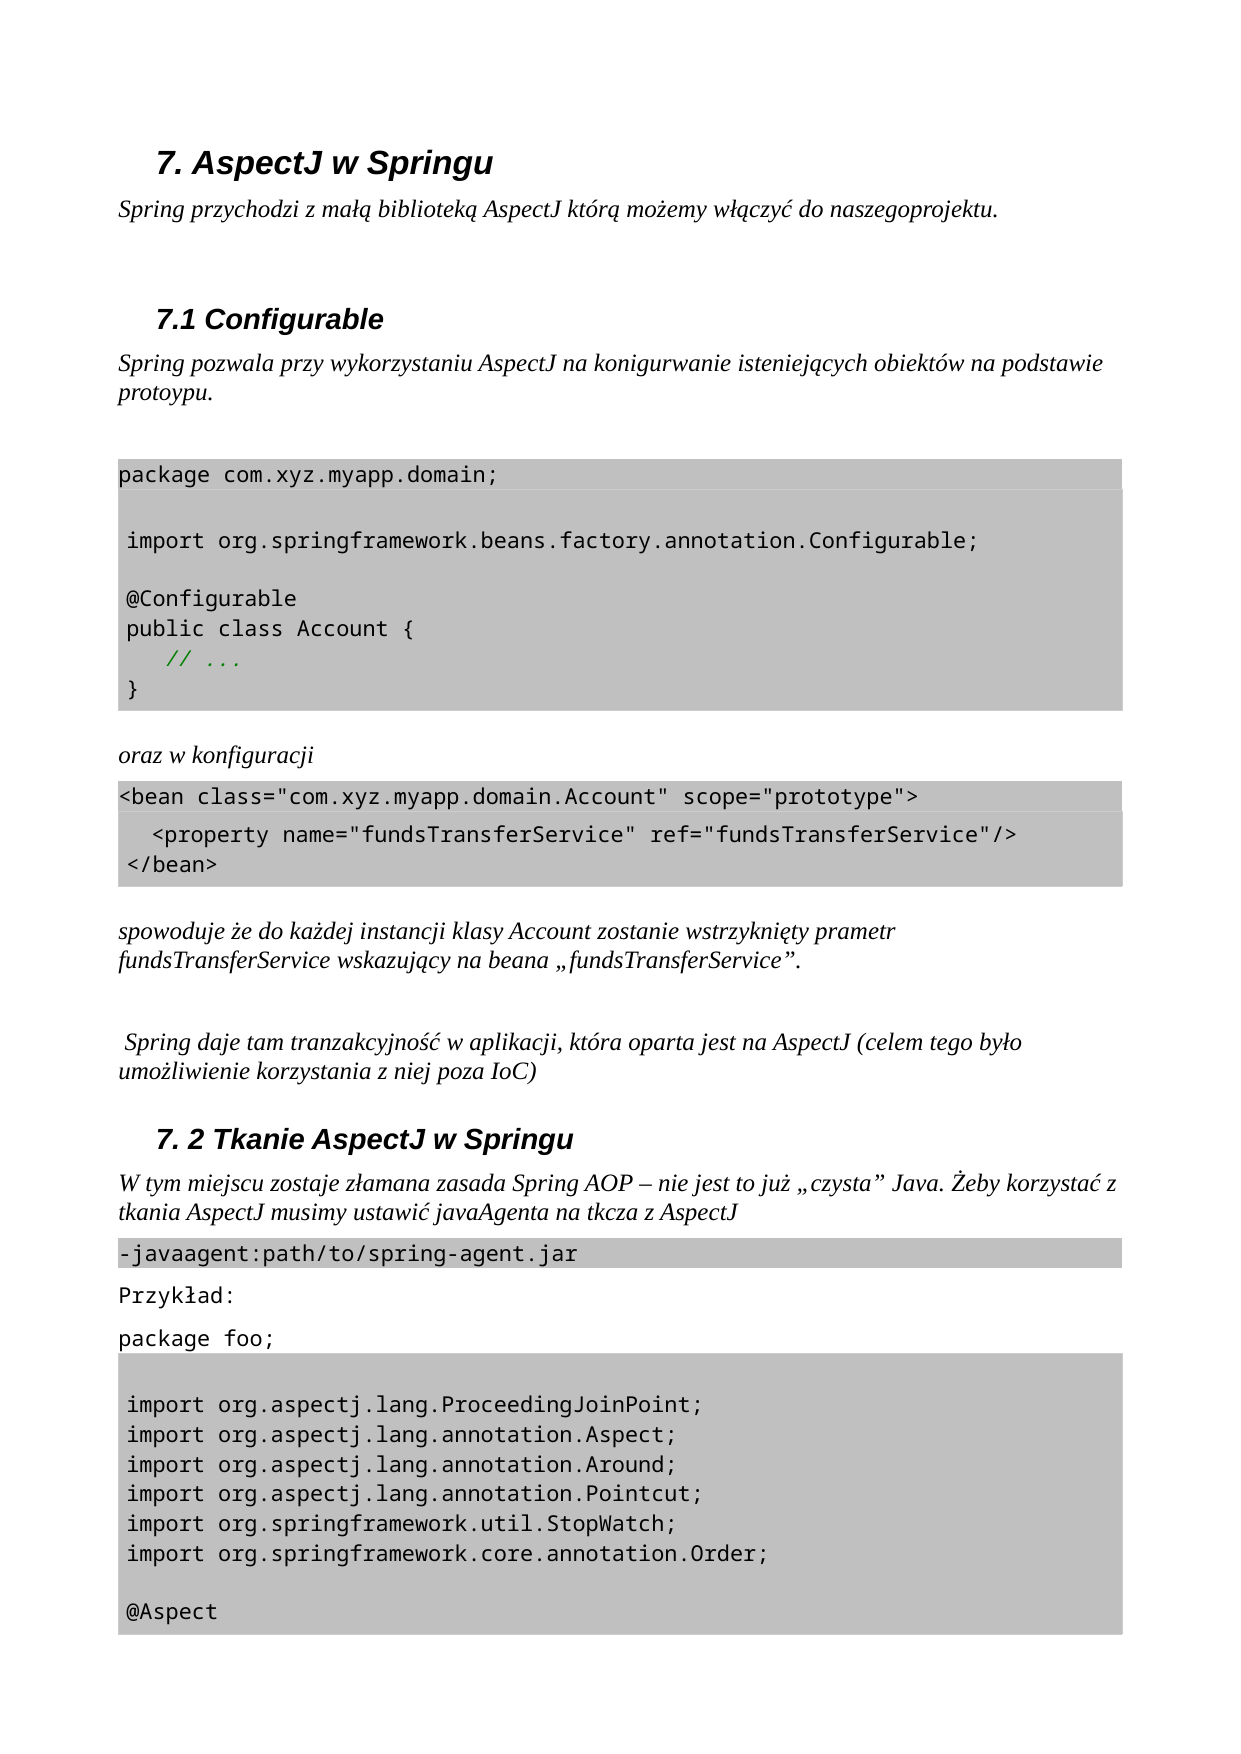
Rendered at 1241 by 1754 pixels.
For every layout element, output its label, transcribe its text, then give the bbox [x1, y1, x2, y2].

text <bean class="com.xyz.myapp.domain.Account" scope="prototype"> [118, 781, 1122, 811]
text </bean> [119, 841, 1122, 886]
text Spring przychodzi z małą biblioteką AspectJ którą możemy włączyć do naszegoprojektu. [118, 194, 1122, 223]
subtitle 7.1 Configurable [156, 302, 1122, 335]
subtitle 7. AspectJ w Springu [156, 143, 1122, 182]
text package foo; [118, 1323, 1122, 1353]
text public class Account { [119, 605, 1122, 635]
text } [119, 665, 1122, 710]
text Przykład: [118, 1281, 1122, 1310]
text -javaagent:path/to/spring-agent.jar [118, 1238, 1122, 1268]
text import org.springframework.beans.factory.annotation.Configurable; [119, 517, 1122, 547]
text package com.xyz.myapp.domain; [118, 459, 1122, 489]
text @Aspect [119, 1588, 1122, 1634]
text oraz w konfiguracji [118, 740, 1122, 769]
text Spring daje tam tranzakcyjność w aplikacji, która oparta jest na AspectJ (celem tego było umożliwienie korzystania z niej poza IoC) [118, 1027, 1122, 1085]
text <property name="fundsTransferService" ref="fundsTransferService"/> [119, 812, 1122, 841]
subtitle 7. 2 Tkanie AspectJ w Springu [156, 1122, 1122, 1156]
text W tym miejscu zostaje złamana zasada Spring AOP – nie jest to już „czysta” Java. Żeby korzystać z tkania AspectJ musimy ustawić javaAgenta na tkcza z AspectJ [118, 1168, 1122, 1226]
text import org.springframework.core.annotation.Order; [119, 1530, 1122, 1560]
text import org.aspectj.lang.annotation.Pointcut; [119, 1470, 1122, 1500]
text import org.aspectj.lang.annotation.Aspect; [119, 1411, 1122, 1441]
text // ... [119, 635, 1122, 665]
text import org.aspectj.lang.annotation.Around; [119, 1441, 1122, 1470]
text spowoduje że do każdej instancji klasy Account zostanie wstrzyknięty prametr fundsTransferService wskazujący na beana „fundsTransferService”. [118, 916, 1122, 973]
text @Configurable [119, 576, 1122, 605]
text import org.aspectj.lang.ProceedingJoinPoint; [119, 1381, 1122, 1411]
text import org.springframework.util.StopWatch; [119, 1500, 1122, 1530]
text Spring pozwala przy wykorzystaniu AspectJ na konigurwanie isteniejących obiektów na podstawie protoypu. [118, 348, 1122, 405]
